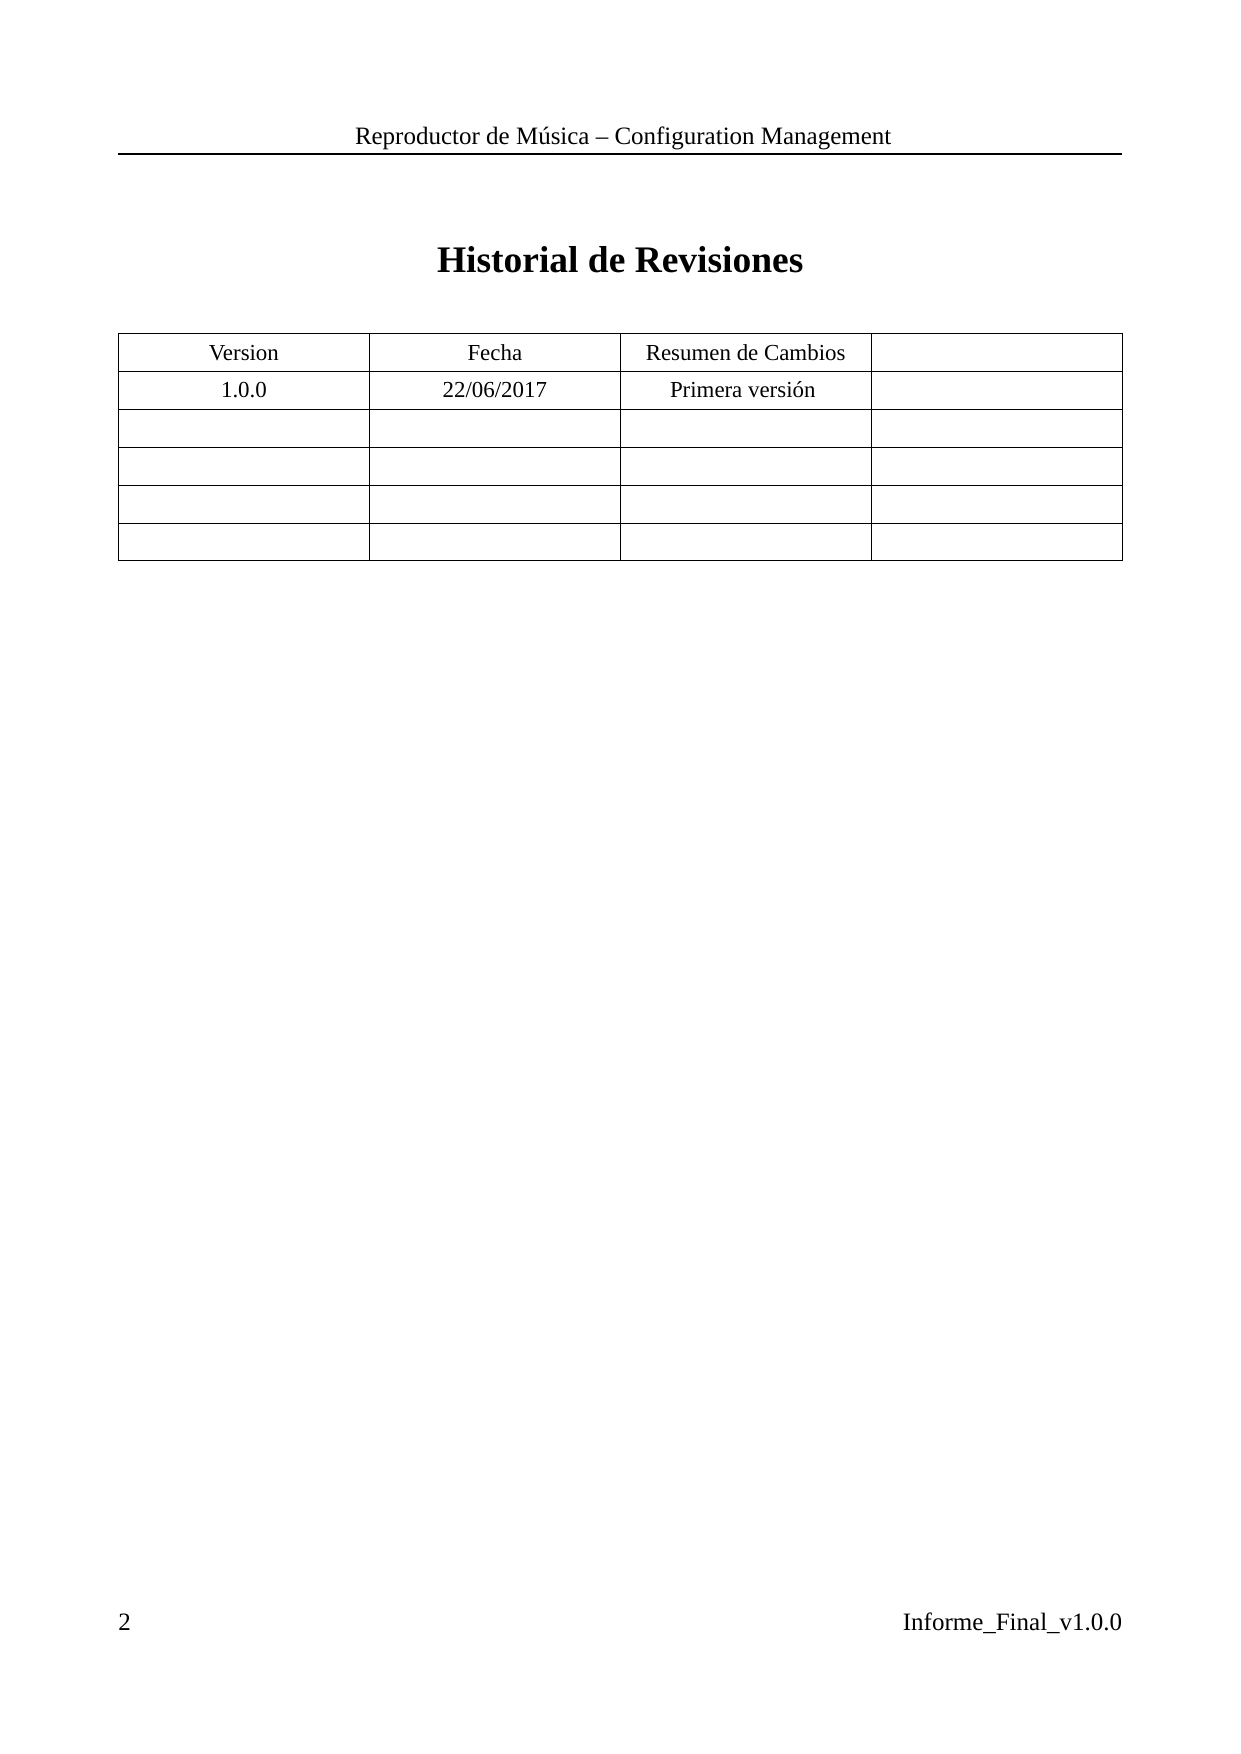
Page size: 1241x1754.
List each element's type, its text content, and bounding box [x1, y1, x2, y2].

table_cell [370, 448, 620, 484]
table_cell [370, 524, 620, 560]
table_header Resumen de Cambios [621, 334, 871, 371]
table_cell [872, 372, 1122, 409]
table_cell [621, 410, 871, 447]
table_cell [872, 486, 1122, 522]
table_header Fecha [370, 334, 620, 371]
table_cell 1.0.0 [119, 372, 369, 409]
table_cell [370, 410, 620, 447]
table_cell [119, 410, 369, 447]
table_cell [119, 448, 369, 484]
table_header [872, 334, 1122, 371]
table_cell [621, 524, 871, 560]
table_cell [621, 448, 871, 484]
table_cell Primera versión [621, 372, 871, 409]
table_cell [119, 486, 369, 522]
table_header Version [119, 334, 369, 371]
table_cell [119, 524, 369, 560]
table_cell 22/06/2017 [370, 372, 620, 409]
table_cell [872, 448, 1122, 484]
table_cell [872, 524, 1122, 560]
table_cell [621, 486, 871, 522]
text Historial de Revisiones [118, 237, 1122, 280]
table_cell [872, 410, 1122, 447]
table_cell [370, 486, 620, 522]
